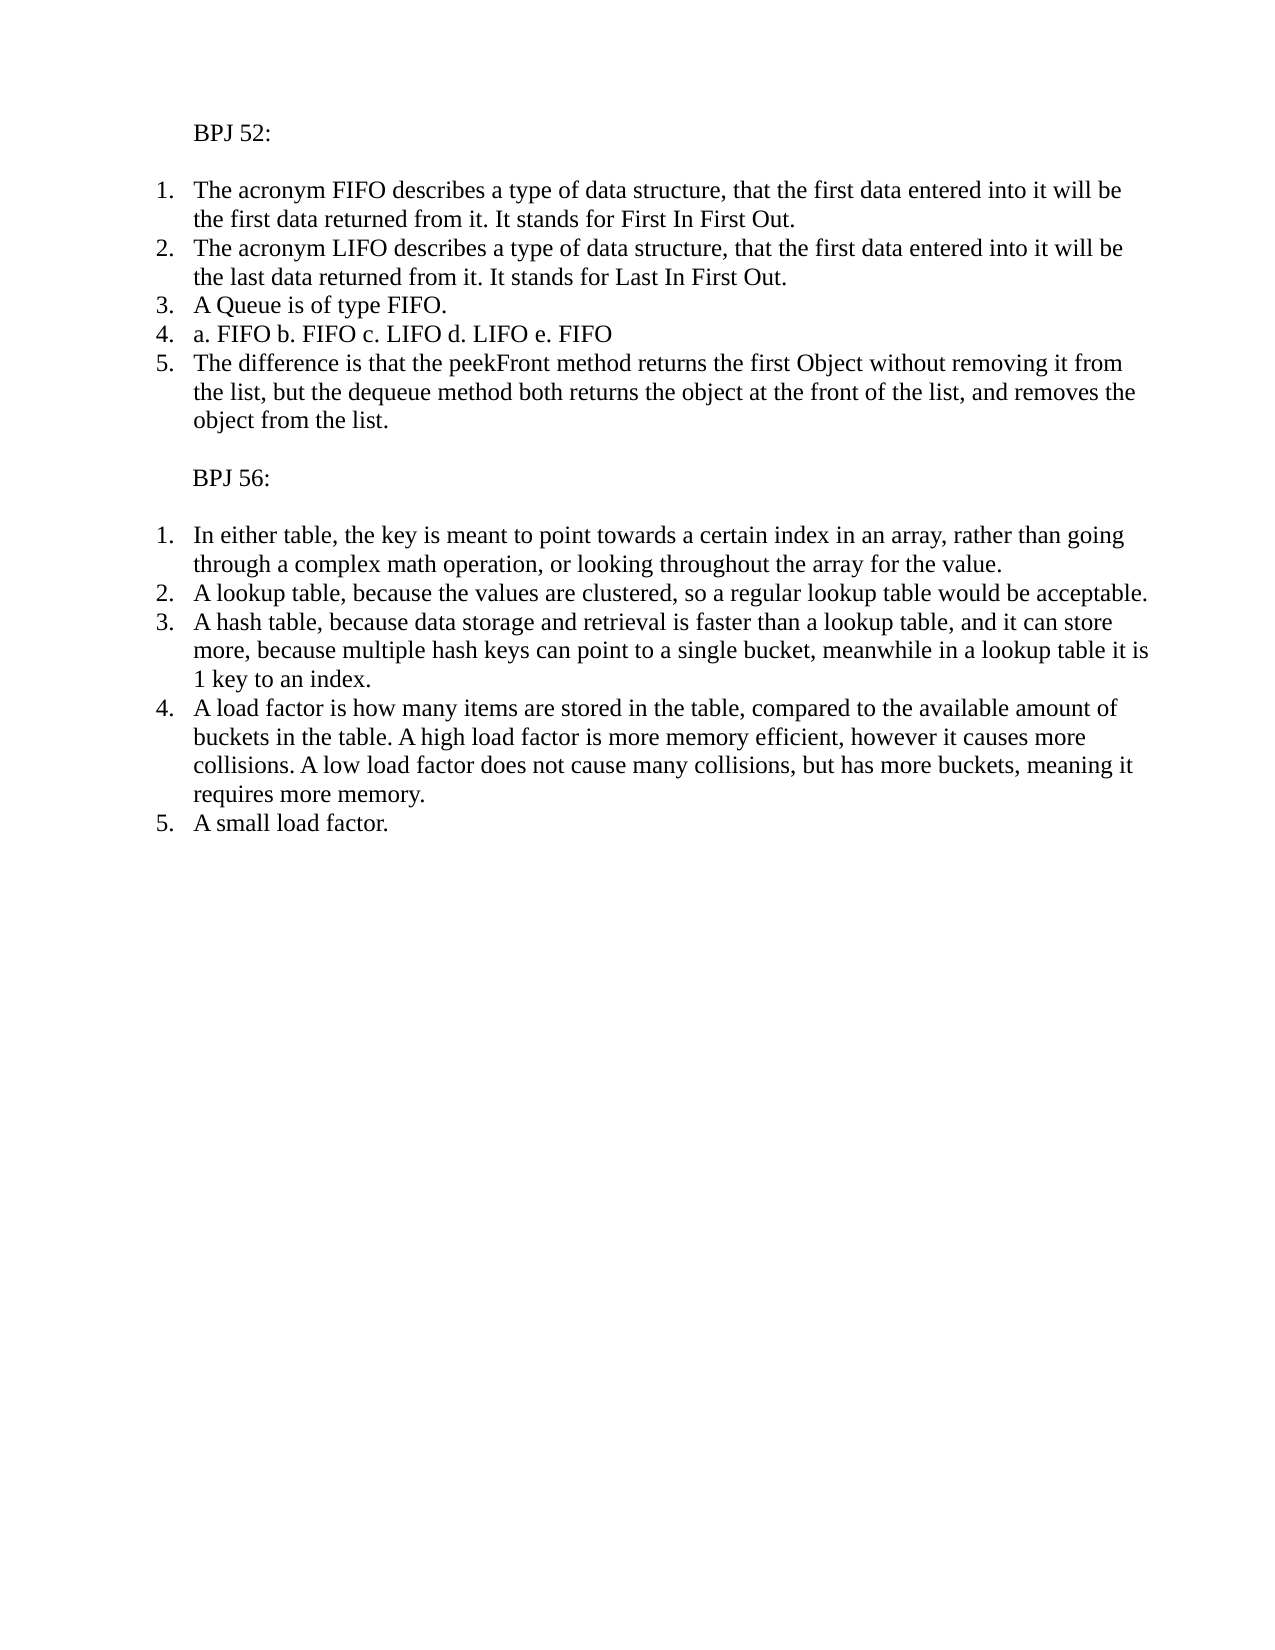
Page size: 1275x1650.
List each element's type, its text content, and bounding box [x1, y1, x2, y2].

list a. FIFO b. FIFO c. LIFO d. LIFO e. FIFO [156, 319, 1157, 348]
list BPJ 52: [156, 118, 1157, 147]
text BPJ 56: [118, 463, 1157, 492]
list A small load factor. [156, 808, 1157, 837]
list The difference is that the peekFront method returns the first Object without removing it from the list, but the dequeue method both returns the object at the front of the list, and removes the object from the list. [156, 348, 1157, 434]
list A load factor is how many items are stored in the table, compared to the available amount of buckets in the table. A high load factor is more memory efficient, however it causes more collisions. A low load factor does not cause many collisions, but has more buckets, meaning it requires more memory. [156, 693, 1157, 808]
list The acronym FIFO describes a type of data structure, that the first data entered into it will be the first data returned from it. It stands for First In First Out. [156, 176, 1157, 233]
list A Queue is of type FIFO. [156, 291, 1157, 319]
list A lookup table, because the values are clustered, so a regular lookup table would be acceptable. [156, 578, 1157, 607]
list The acronym LIFO describes a type of data structure, that the first data entered into it will be the last data returned from it. It stands for Last In First Out. [156, 233, 1157, 291]
list In either table, the key is meant to point towards a certain index in an array, rather than going through a complex math operation, or looking throughout the array for the value. [156, 521, 1157, 578]
list A hash table, because data storage and retrieval is faster than a lookup table, and it can store more, because multiple hash keys can point to a single bucket, meanwhile in a lookup table it is 1 key to an index. [156, 607, 1157, 693]
